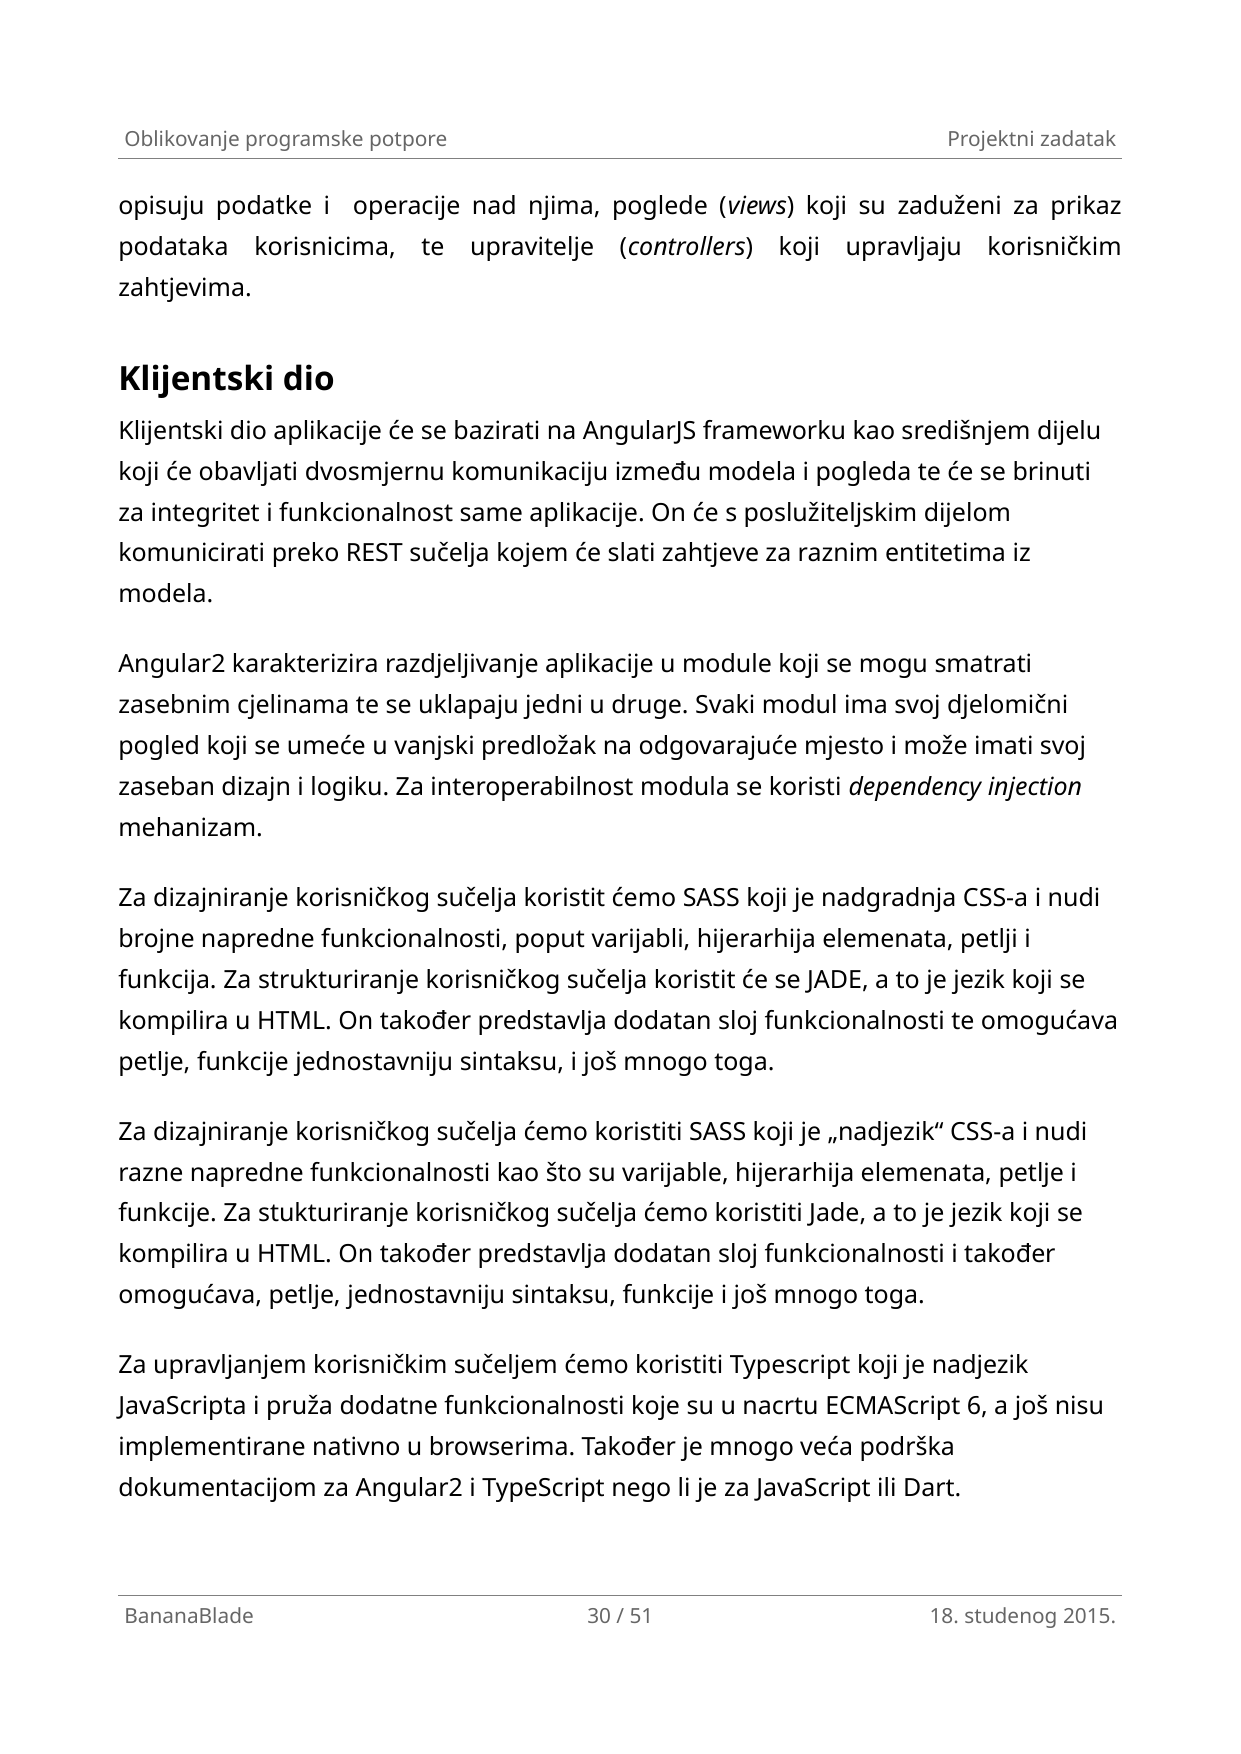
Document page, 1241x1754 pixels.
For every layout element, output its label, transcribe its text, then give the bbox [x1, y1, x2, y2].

text Za dizajniranje korisničkog sučelja ćemo koristiti SASS koji je „nadjezik“ CSS-a i nudi razne napredne funkcionalnosti kao što su varijable, hijerarhija elemenata, petlje i funkcije. Za stukturiranje korisničkog sučelja ćemo koristiti Jade, a to je jezik koji se kompilira u HTML. On također predstavlja dodatan sloj funkcionalnosti i također omogućava, petlje, jednostavniju sintaksu, funkcije i još mnogo toga. [118, 1113, 1122, 1311]
text Za upravljanjem korisničkim sučeljem ćemo koristiti Typescript koji je nadjezik JavaScripta i pruža dodatne funkcionalnosti koje su u nacrtu ECMAScript 6, a još nisu implementirane nativno u browserima. Također je mnogo veća podrška dokumentacijom za Angular2 i TypeScript nego li je za JavaScript ili Dart. [118, 1347, 1122, 1504]
subtitle Klijentski dio [118, 354, 1122, 400]
text Klijentski dio aplikacije će se bazirati na AngularJS frameworku kao središnjem dijelu koji će obavljati dvosmjernu komunikaciju između modela i pogleda te će se brinuti za integritet i funkcionalnost same aplikacije. On će s poslužiteljskim dijelom komunicirati preko REST sučelja kojem će slati zahtjeve za raznim entitetima iz modela. [118, 412, 1122, 610]
text Za dizajniranje korisničkog sučelja koristit ćemo SASS koji je nadgradnja CSS-a i nudi brojne napredne funkcionalnosti, poput varijabli, hijerarhija elemenata, petlji i funkcija. Za strukturiranje korisničkog sučelja koristit će se JADE, a to je jezik koji se kompilira u HTML. On također predstavlja dodatan sloj funkcionalnosti te omogućava petlje, funkcije jednostavniju sintaksu, i još mnogo toga. [118, 880, 1122, 1077]
text opisuju podatke i operacije nad njima, poglede (views) koji su zaduženi za prikaz podataka korisnicima, te upravitelje (controllers) koji upravljaju korisničkim zahtjevima. [118, 188, 1122, 304]
text Angular2 karakterizira razdjeljivanje aplikacije u module koji se mogu smatrati zasebnim cjelinama te se uklapaju jedni u druge. Svaki modul ima svoj djelomični pogled koji se umeće u vanjski predložak na odgovarajuće mjesto i može imati svoj zaseban dizajn i logiku. Za interoperabilnost modula se koristi dependency injection mehanizam. [118, 646, 1122, 843]
